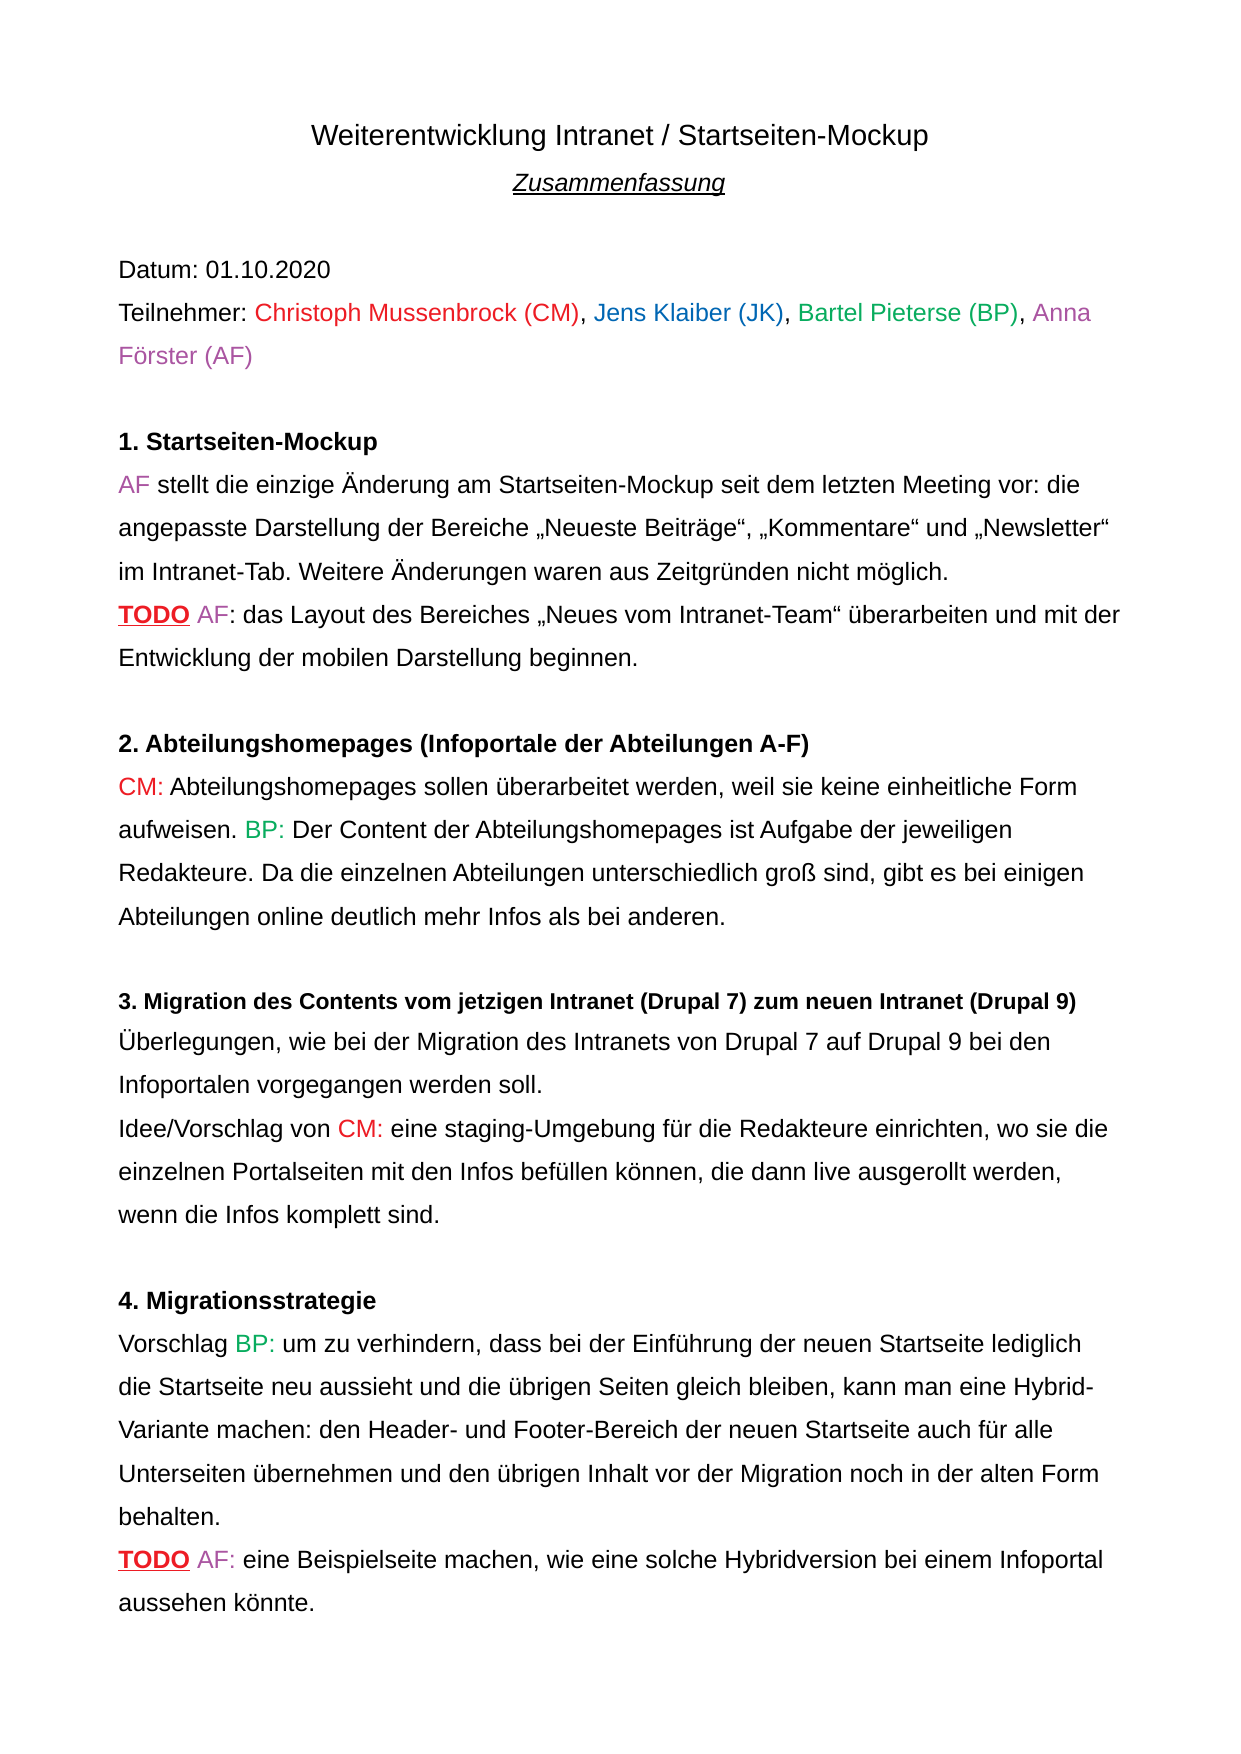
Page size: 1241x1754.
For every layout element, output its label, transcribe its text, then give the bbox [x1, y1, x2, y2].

text AF stellt die einzige Änderung am Startseiten-Mockup seit dem letzten Meeting vor: die angepasste Darstellung der Bereiche „Neueste Beiträge“, „Kommentare“ und „Newsletter“ im Intranet-Tab. Weitere Änderungen waren aus Zeitgründen nicht möglich. [118, 470, 1122, 585]
text 3. Migration des Contents vom jetzigen Intranet (Drupal 7) zum neuen Intranet (Drupal 9) [118, 988, 1122, 1014]
text Weiterentwicklung Intranet / Startseiten-Mockup [118, 118, 1122, 152]
text TODO AF: das Layout des Bereiches „Neues vom Intranet-Team“ überarbeiten und mit der Entwicklung der mobilen Darstellung beginnen. [118, 600, 1122, 672]
text 1. Startseiten-Mockup [118, 427, 1122, 456]
text 4. Migrationsstrategie [118, 1286, 1122, 1315]
text Vorschlag BP: um zu verhindern, dass bei der Einführung der neuen Startseite lediglich die Startseite neu aussieht und die übrigen Seiten gleich bleiben, kann man eine Hybrid-Variante machen: den Header- und Footer-Bereich der neuen Startseite auch für alle Unterseiten übernehmen und den übrigen Inhalt vor der Migration noch in der alten Form behalten. [118, 1329, 1122, 1530]
text CM: Abteilungshomepages sollen überarbeitet werden, weil sie keine einheitliche Form aufweisen. BP: Der Content der Abteilungshomepages ist Aufgabe der jeweiligen Redakteure. Da die einzelnen Abteilungen unterschiedlich groß sind, gibt es bei einigen Abteilungen online deutlich mehr Infos als bei anderen. [118, 772, 1122, 930]
text Idee/Vorschlag von CM: eine staging-Umgebung für die Redakteure einrichten, wo sie die einzelnen Portalseiten mit den Infos befüllen können, die dann live ausgerollt werden, wenn die Infos komplett sind. [118, 1113, 1122, 1228]
text Teilnehmer: Christoph Mussenbrock (CM), Jens Klaiber (JK), Bartel Pieterse (BP), Anna Förster (AF) [118, 298, 1122, 370]
text Zusammenfassung [118, 168, 1122, 197]
text 2. Abteilungshomepages (Infoportale der Abteilungen A-F) [118, 729, 1122, 758]
text Überlegungen, wie bei der Migration des Intranets von Drupal 7 auf Drupal 9 bei den Infoportalen vorgegangen werden soll. [118, 1027, 1122, 1099]
text TODO AF: eine Beispielseite machen, wie eine solche Hybridversion bei einem Infoportal aussehen könnte. [118, 1545, 1122, 1617]
text Datum: 01.10.2020 [118, 255, 1122, 283]
